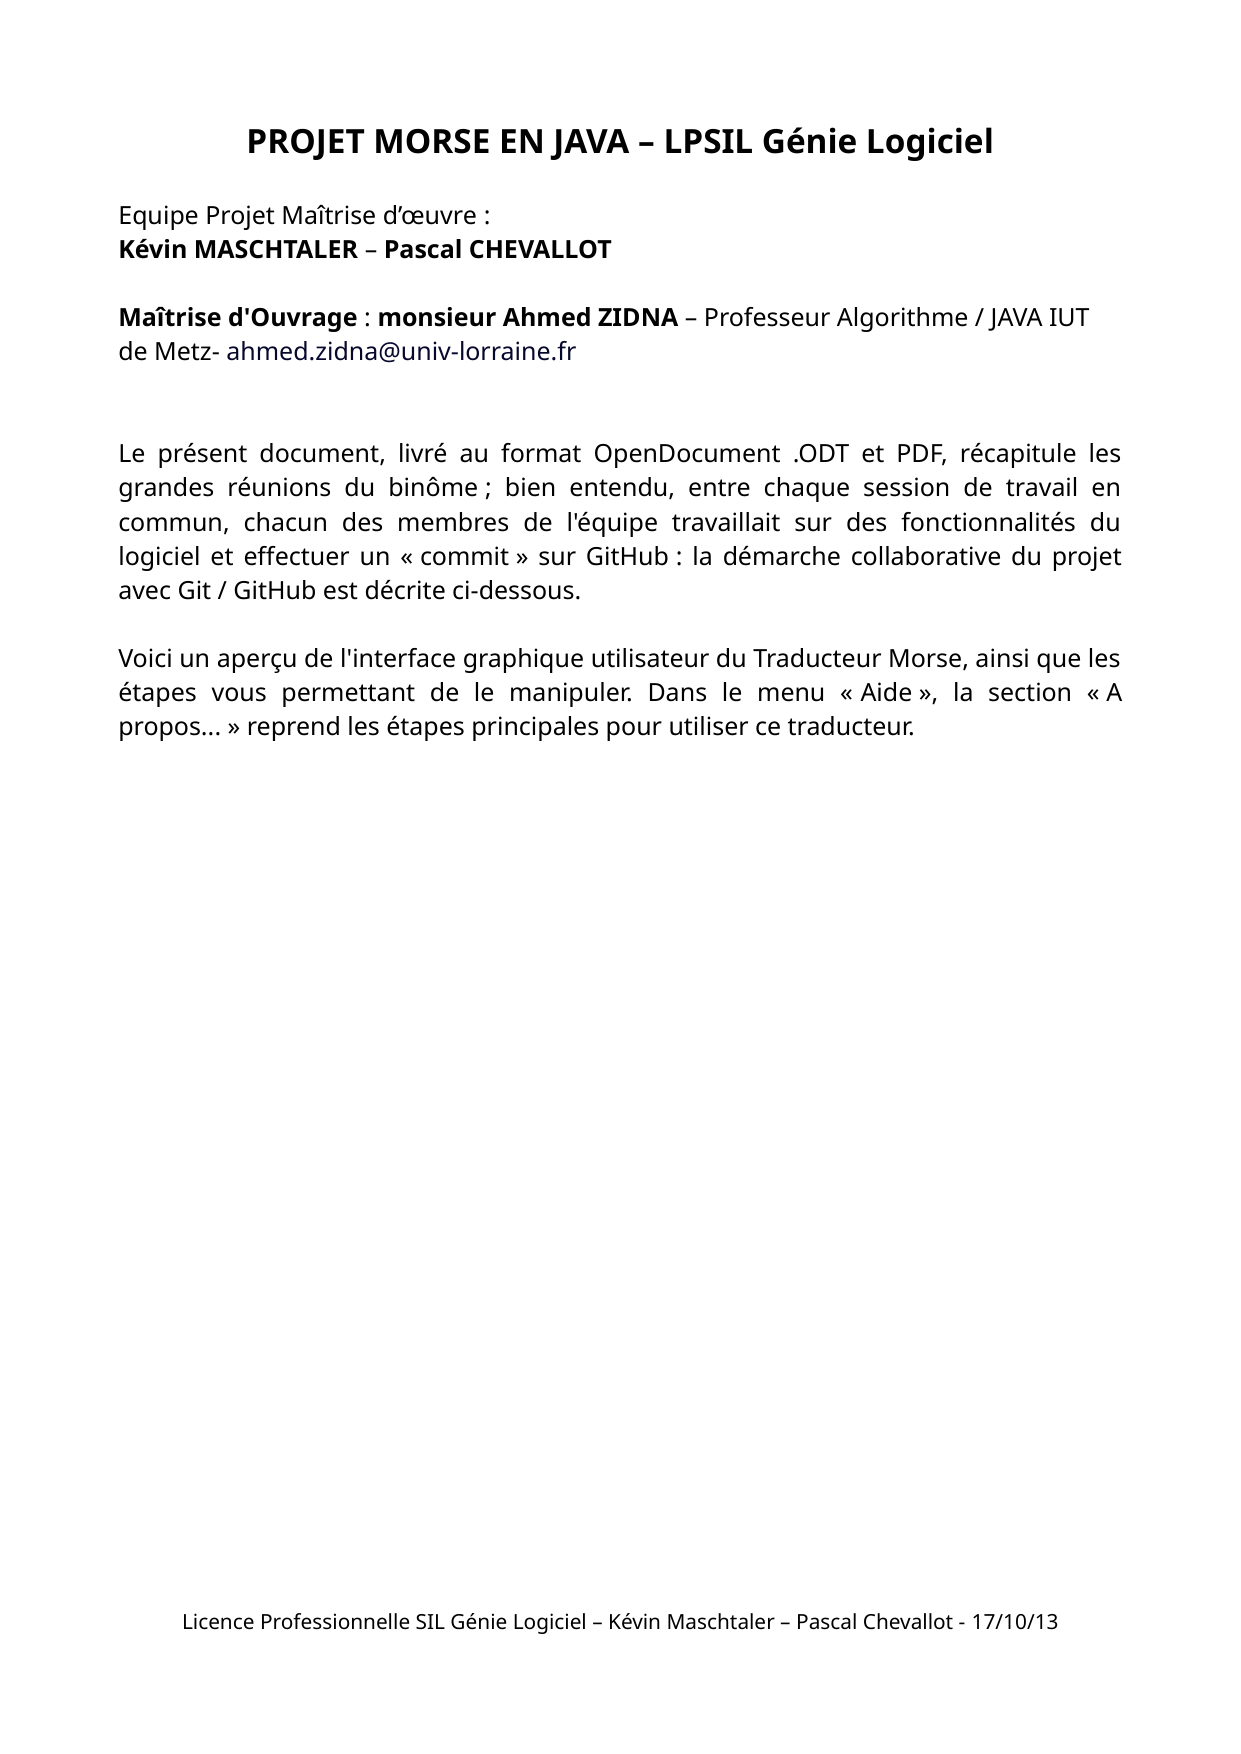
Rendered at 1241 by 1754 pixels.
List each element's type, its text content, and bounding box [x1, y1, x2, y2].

text PROJET MORSE EN JAVA – LPSIL Génie Logiciel [118, 118, 1122, 163]
text Kévin MASCHTALER – Pascal CHEVALLOT [118, 232, 1122, 266]
text Equipe Projet Maîtrise d’œuvre : [118, 198, 1122, 232]
text Maîtrise d'Ouvrage : monsieur Ahmed ZIDNA – Professeur Algorithme / JAVA IUT de Metz- ahmed.zidna@univ-lorraine.fr [118, 300, 1122, 368]
text Le présent document, livré au format OpenDocument .ODT et PDF, récapitule les grandes réunions du binôme ; bien entendu, entre chaque session de travail en commun, chacun des membres de l'équipe travaillait sur des fonctionnalités du logiciel et effectuer un « commit » sur GitHub : la démarche collaborative du projet avec Git / GitHub est décrite ci-dessous. [118, 436, 1122, 606]
text Voici un aperçu de l'interface graphique utilisateur du Traducteur Morse, ainsi que les étapes vous permettant de le manipuler. Dans le menu « Aide », la section « A propos... » reprend les étapes principales pour utiliser ce traducteur. [118, 640, 1122, 743]
